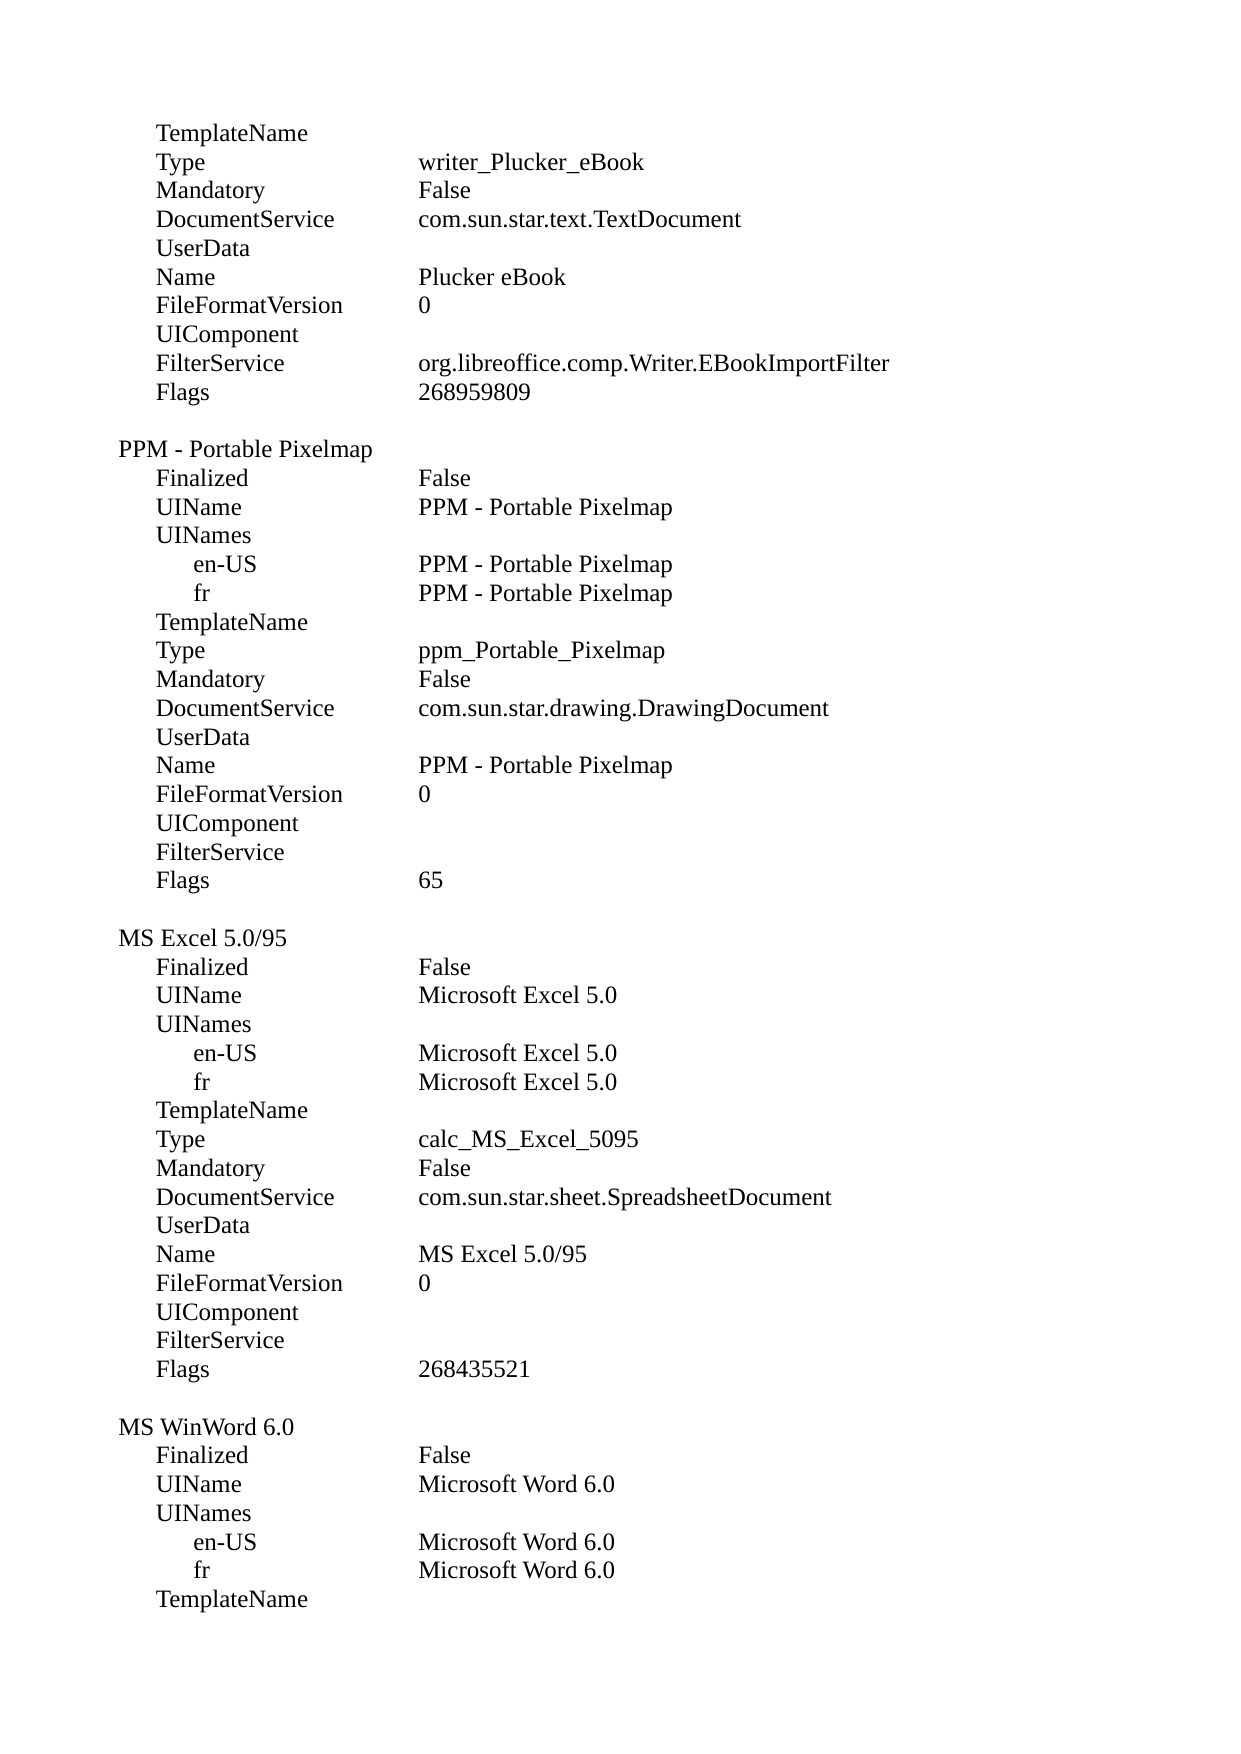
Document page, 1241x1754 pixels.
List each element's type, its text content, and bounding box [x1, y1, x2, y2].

text PPM - Portable Pixelmap Finalized False UIName PPM - Portable Pixelmap UINames en-US PPM - Portable Pixelmap fr PPM - Portable Pixelmap TemplateName Type ppm_Portable_Pixelmap Mandatory False DocumentService com.sun.star.drawing.DrawingDocument UserData Name PPM - Portable Pixelmap FileFormatVersion 0 UIComponent FilterService Flags 65 [118, 434, 1122, 894]
text MS WinWord 6.0 Finalized False UIName Microsoft Word 6.0 UINames en-US Microsoft Word 6.0 fr Microsoft Word 6.0 TemplateName [118, 1412, 1122, 1613]
text TemplateName Type writer_Plucker_eBook Mandatory False DocumentService com.sun.star.text.TextDocument UserData Name Plucker eBook FileFormatVersion 0 UIComponent FilterService org.libreoffice.comp.Writer.EBookImportFilter Flags 268959809 [118, 118, 1122, 406]
text MS Excel 5.0/95 Finalized False UIName Microsoft Excel 5.0 UINames en-US Microsoft Excel 5.0 fr Microsoft Excel 5.0 TemplateName Type calc_MS_Excel_5095 Mandatory False DocumentService com.sun.star.sheet.SpreadsheetDocument UserData Name MS Excel 5.0/95 FileFormatVersion 0 UIComponent FilterService Flags 268435521 [118, 923, 1122, 1383]
